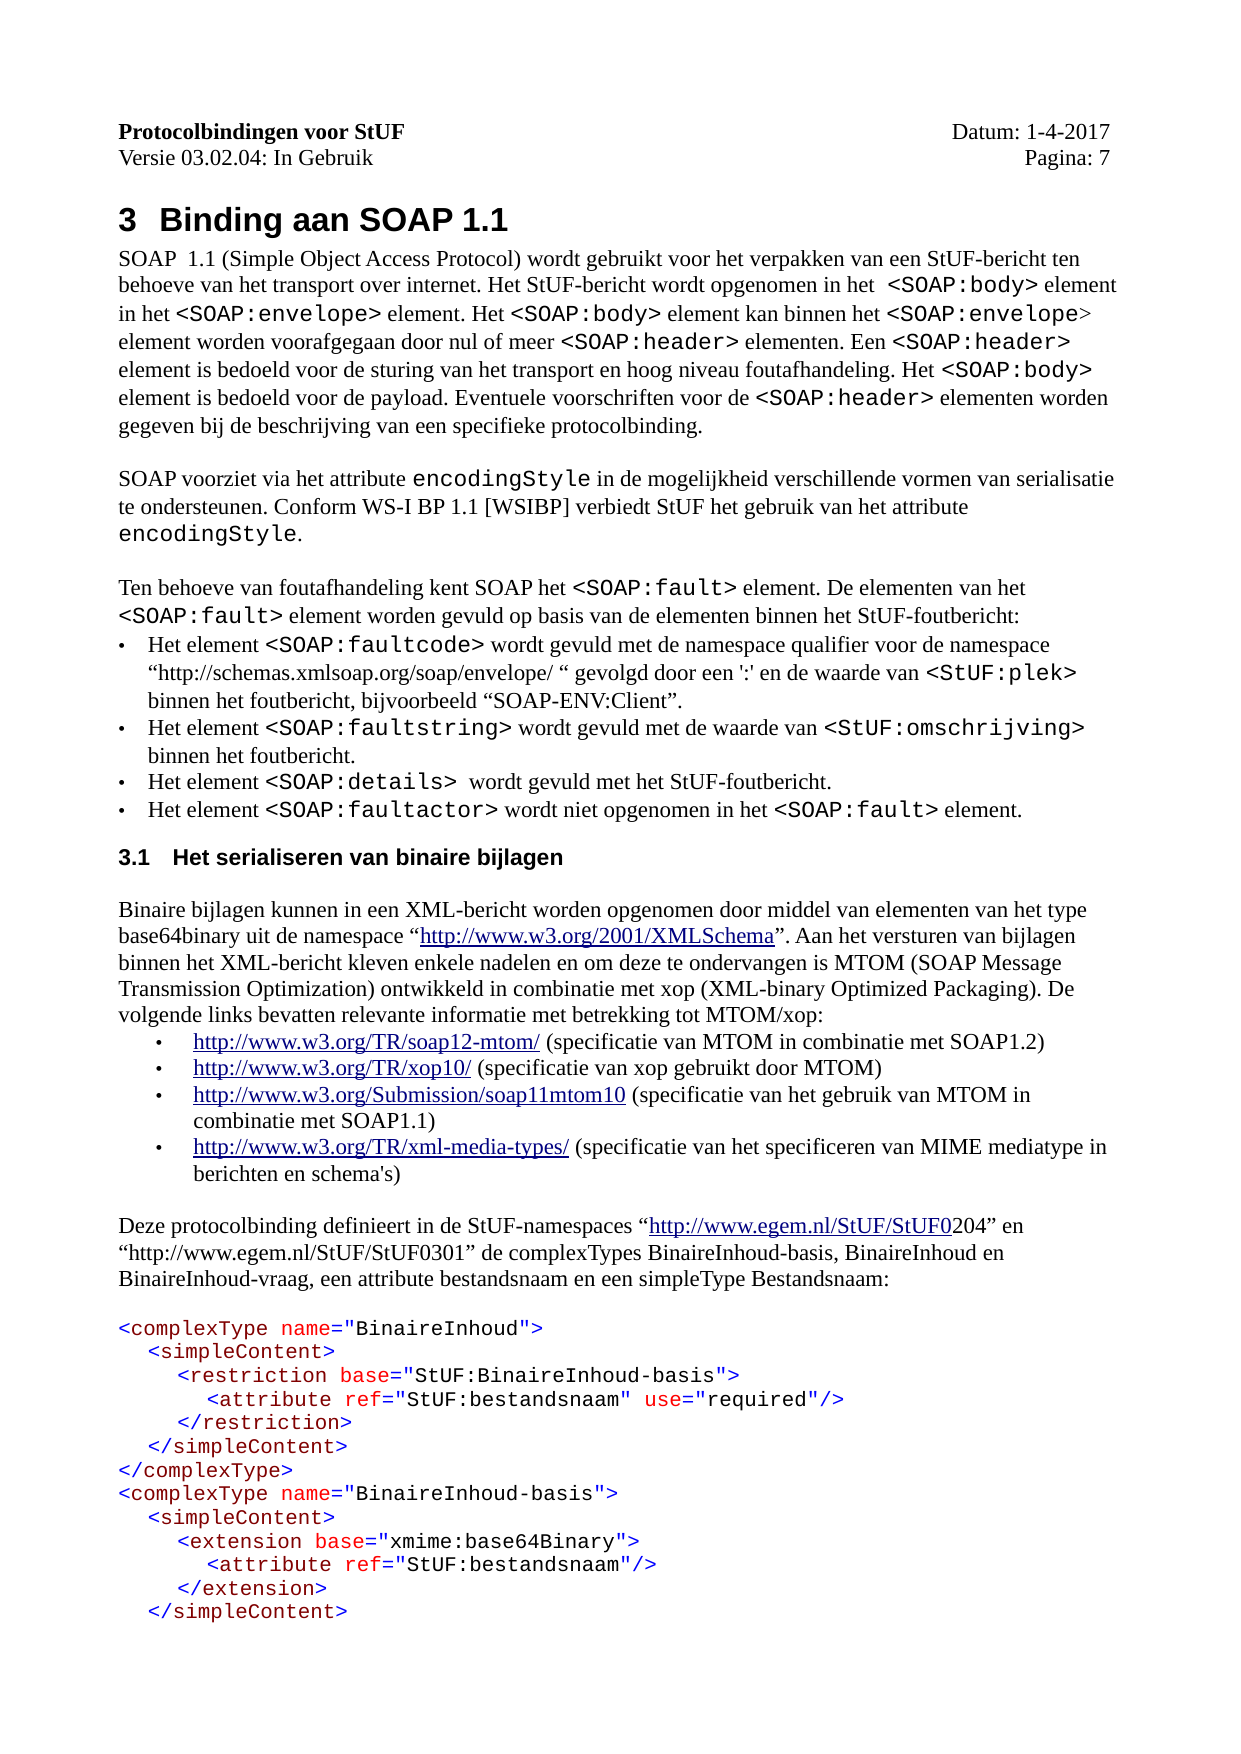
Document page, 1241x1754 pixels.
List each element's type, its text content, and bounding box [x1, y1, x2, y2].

text <simpleContent> [118, 1507, 1122, 1531]
text SOAP 1.1 (Simple Object Access Protocol) wordt gebruikt voor het verpakken van een StUF-bericht ten behoeve van het transport over internet. Het StUF-bericht wordt opgenomen in het <SOAP:body> element in het <SOAP:envelope> element. Het <SOAP:body> element kan binnen het <SOAP:envelope> element worden voorafgegaan door nul of meer <SOAP:header> elementen. Een <SOAP:header> element is bedoeld voor de sturing van het transport en hoog niveau foutafhandeling. Het <SOAP:body> element is bedoeld voor de payload. Eventuele voorschriften voor de <SOAP:header> elementen worden gegeven bij de beschrijving van een specifieke protocolbinding. [118, 245, 1122, 439]
list Het element <SOAP:faultcode> wordt gevuld met de namespace qualifier voor de namespace “http://schemas.xmlsoap.org/soap/envelope/ “ gevolgd door een ':' en de waarde van <StUF:plek> binnen het foutbericht, bijvoorbeeld “SOAP-ENV:Client”. [118, 631, 1122, 714]
text <restriction base="StUF:BinaireInhoud-basis"> [118, 1365, 1122, 1389]
text <simpleContent> [118, 1341, 1122, 1365]
text <attribute ref="StUF:bestandsnaam" use="required"/> [118, 1389, 1122, 1412]
list http://www.w3.org/TR/xml-media-types/ (specificatie van het specificeren van MIME mediatype in berichten en schema's) [156, 1133, 1122, 1186]
text <attribute ref="StUF:bestandsnaam"/> [118, 1554, 1122, 1578]
text </complexType> [118, 1460, 1122, 1483]
subtitle Het serialiseren van binaire bijlagen [118, 843, 1122, 870]
text </extension> [118, 1578, 1122, 1602]
text SOAP voorziet via het attribute encodingStyle in de mogelijkheid verschillende vormen van serialisatie te ondersteunen. Conform WS-I BP 1.1 [WSIBP] verbiedt StUF het gebruik van het attribute encodingStyle. [118, 465, 1122, 548]
list Het element <SOAP:details> wordt gevuld met het StUF-foutbericht. [118, 768, 1122, 796]
subtitle Binding aan SOAP 1.1 [118, 200, 1122, 239]
text Binaire bijlagen kunnen in een XML-bericht worden opgenomen door middel van elementen van het type base64binary uit de namespace “http://www.w3.org/2001/XMLSchema”. Aan het versturen van bijlagen binnen het XML-bericht kleven enkele nadelen en om deze te ondervangen is MTOM (SOAP Message Transmission Optimization) ontwikkeld in combinatie met xop (XML-binary Optimized Packaging). De volgende links bevatten relevante informatie met betrekking tot MTOM/xop: [118, 896, 1122, 1028]
text </restriction> [118, 1412, 1122, 1436]
text <extension base="xmime:base64Binary"> [118, 1531, 1122, 1554]
text Deze protocolbinding definieert in de StUF-namespaces “http://www.egem.nl/StUF/StUF0204” en “http://www.egem.nl/StUF/StUF0301” de complexTypes BinaireInhoud-basis, BinaireInhoud en BinaireInhoud-vraag, een attribute bestandsnaam en een simpleType Bestandsnaam: [118, 1212, 1122, 1291]
text </simpleContent> [118, 1436, 1122, 1460]
text <complexType name="BinaireInhoud-basis"> [118, 1483, 1122, 1507]
text </simpleContent> [118, 1602, 1122, 1625]
text Ten behoeve van foutafhandeling kent SOAP het <SOAP:fault> element. De elementen van het <SOAP:fault> element worden gevuld op basis van de elementen binnen het StUF-foutbericht: [118, 574, 1122, 631]
list http://www.w3.org/TR/soap12-mtom/ (specificatie van MTOM in combinatie met SOAP1.2) [156, 1028, 1122, 1054]
list Het element <SOAP:faultactor> wordt niet opgenomen in het <SOAP:fault> element. [118, 796, 1122, 825]
list Het element <SOAP:faultstring> wordt gevuld met de waarde van <StUF:omschrijving> binnen het foutbericht. [118, 714, 1122, 768]
list http://www.w3.org/TR/xop10/ (specificatie van xop gebruikt door MTOM) [156, 1054, 1122, 1081]
list http://www.w3.org/Submission/soap11mtom10 (specificatie van het gebruik van MTOM in combinatie met SOAP1.1) [156, 1081, 1122, 1133]
text <complexType name="BinaireInhoud"> [118, 1318, 1122, 1341]
